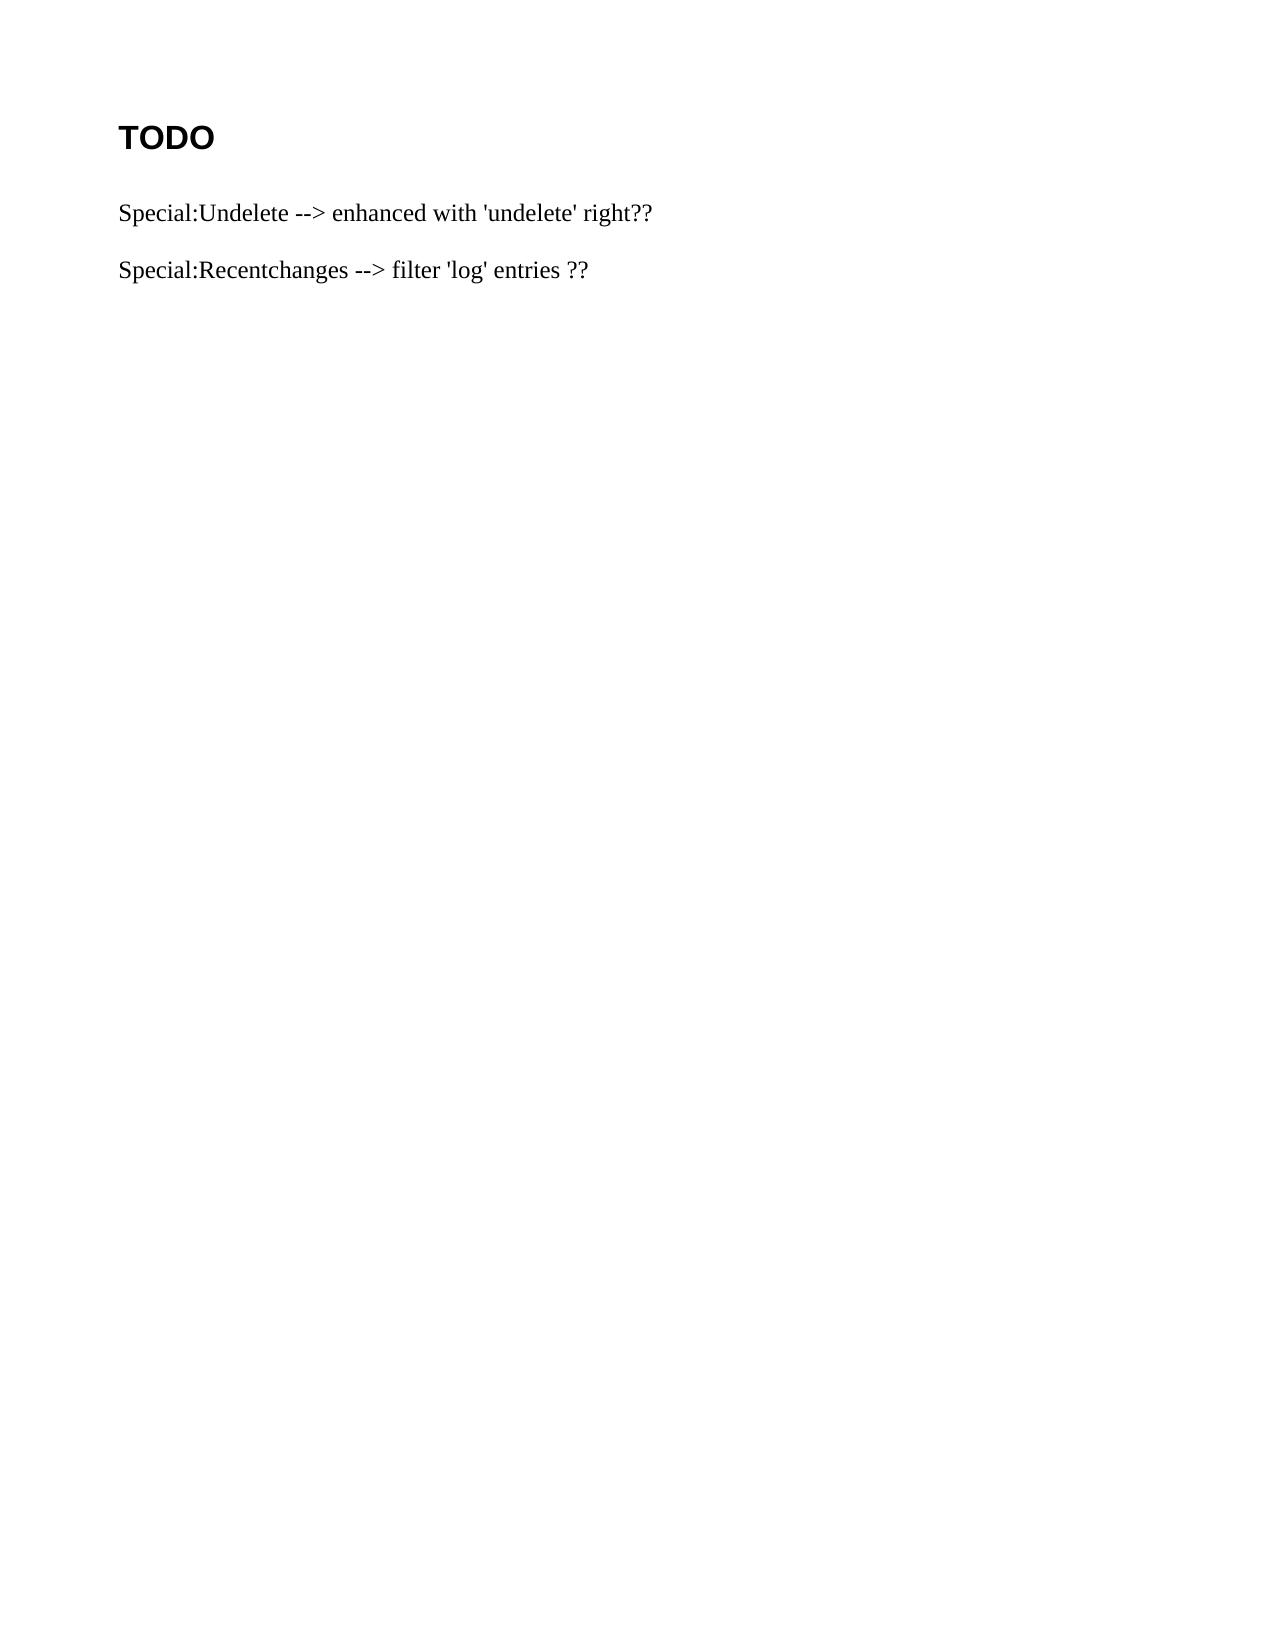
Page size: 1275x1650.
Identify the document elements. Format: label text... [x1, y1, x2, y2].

text Special:Recentchanges --> filter 'log' entries ?? [118, 256, 1157, 284]
subtitle TODO [118, 118, 1157, 157]
text Special:Undelete --> enhanced with 'undelete' right?? [118, 198, 1157, 227]
